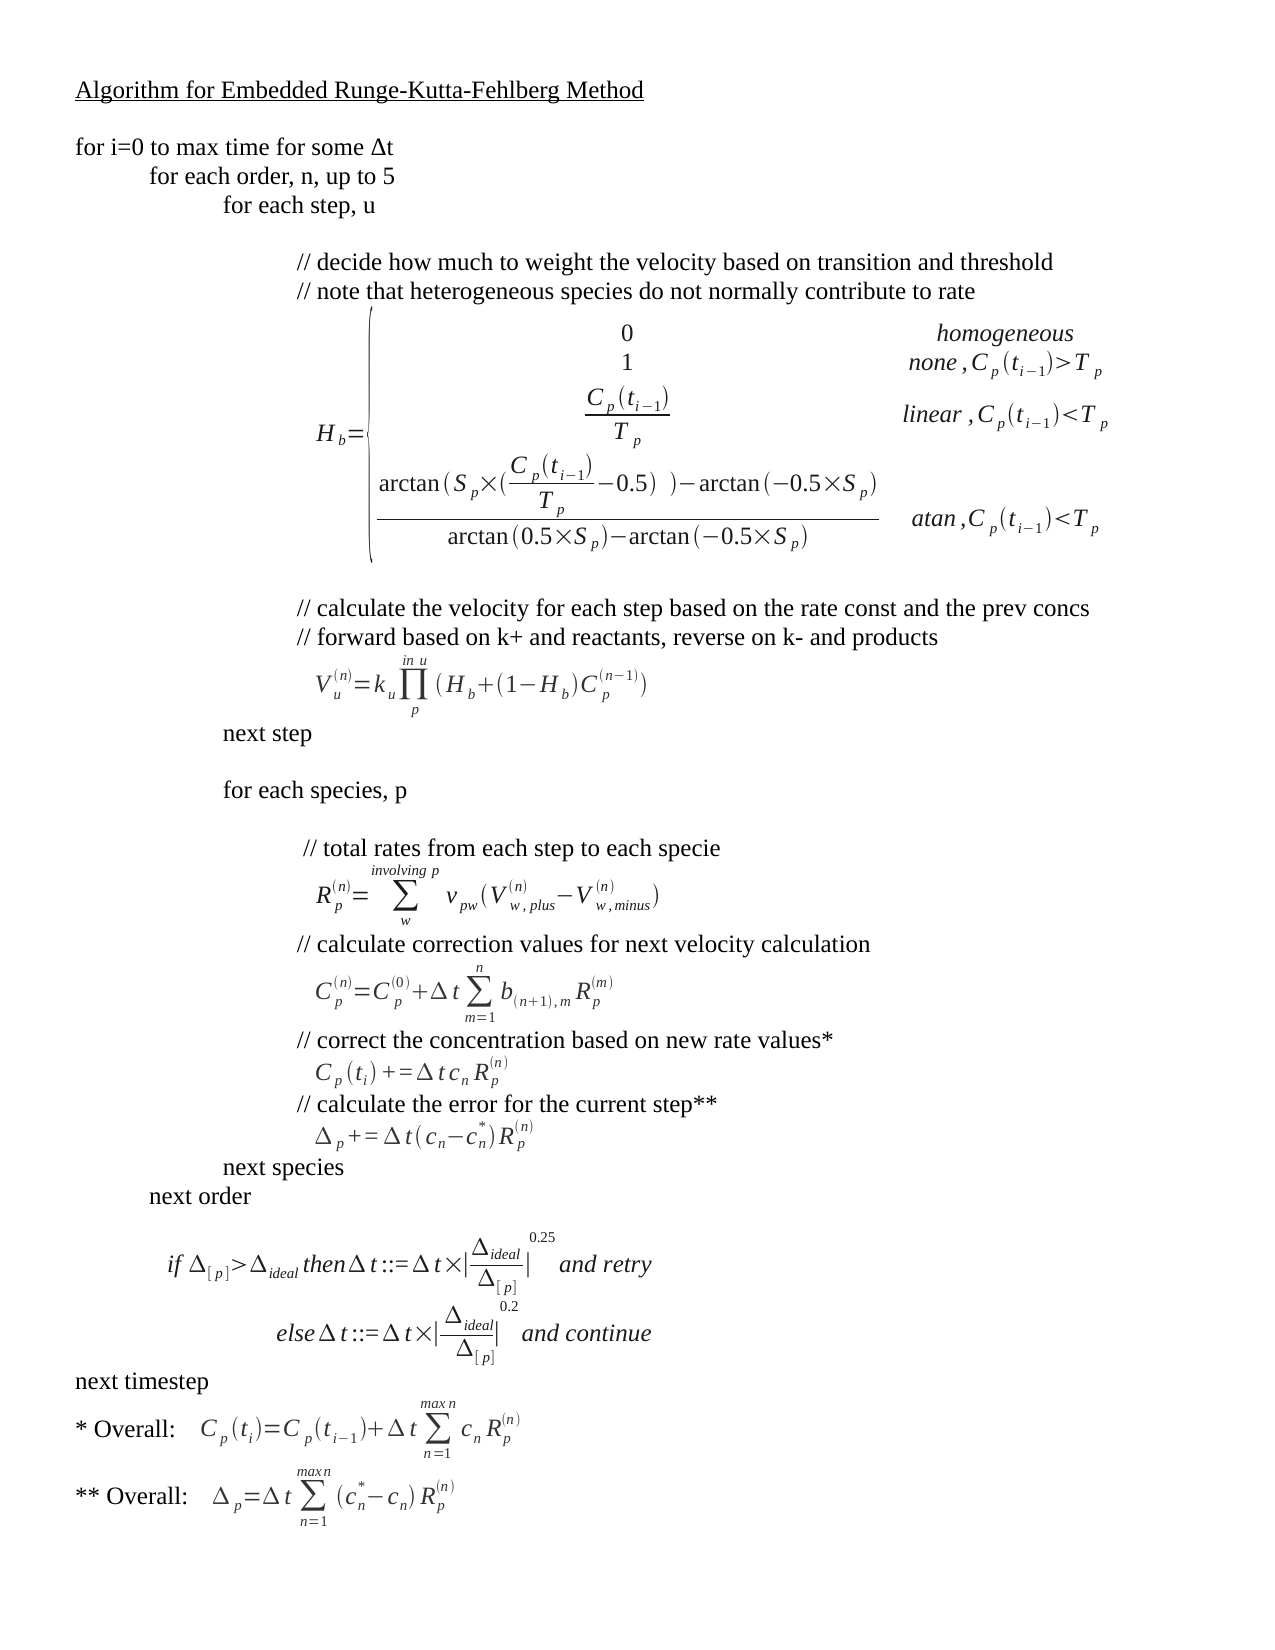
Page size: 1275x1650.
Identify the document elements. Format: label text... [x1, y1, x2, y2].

text next species [75, 1152, 1200, 1181]
text next step [75, 718, 1200, 747]
text // calculate correction values for next velocity calculation [75, 929, 1200, 958]
text for i=0 to max time for some Δt [75, 132, 1200, 161]
text // decide how much to weight the velocity based on transition and threshold [75, 247, 1200, 276]
text // note that heterogeneous species do not normally contribute to rate [75, 276, 1200, 305]
text // calculate the error for the current step** [75, 1089, 1200, 1117]
text // calculate the velocity for each step based on the rate const and the prev concs [75, 593, 1200, 622]
text next timestep [75, 1366, 1200, 1395]
text next order [75, 1181, 1200, 1210]
text Algorithm for Embedded Runge-Kutta-Fehlberg Method [75, 75, 1200, 104]
text for each species, p [75, 776, 1200, 804]
text * Overall: [75, 1395, 1200, 1462]
text // forward based on k+ and reactants, reverse on k- and products [75, 622, 1200, 651]
text // correct the concentration based on new rate values* [75, 1025, 1200, 1054]
text for each step, u [75, 190, 1200, 219]
text ** Overall: [75, 1462, 1200, 1529]
text for each order, n, up to 5 [75, 161, 1200, 190]
text // total rates from each step to each specie [75, 833, 1200, 862]
